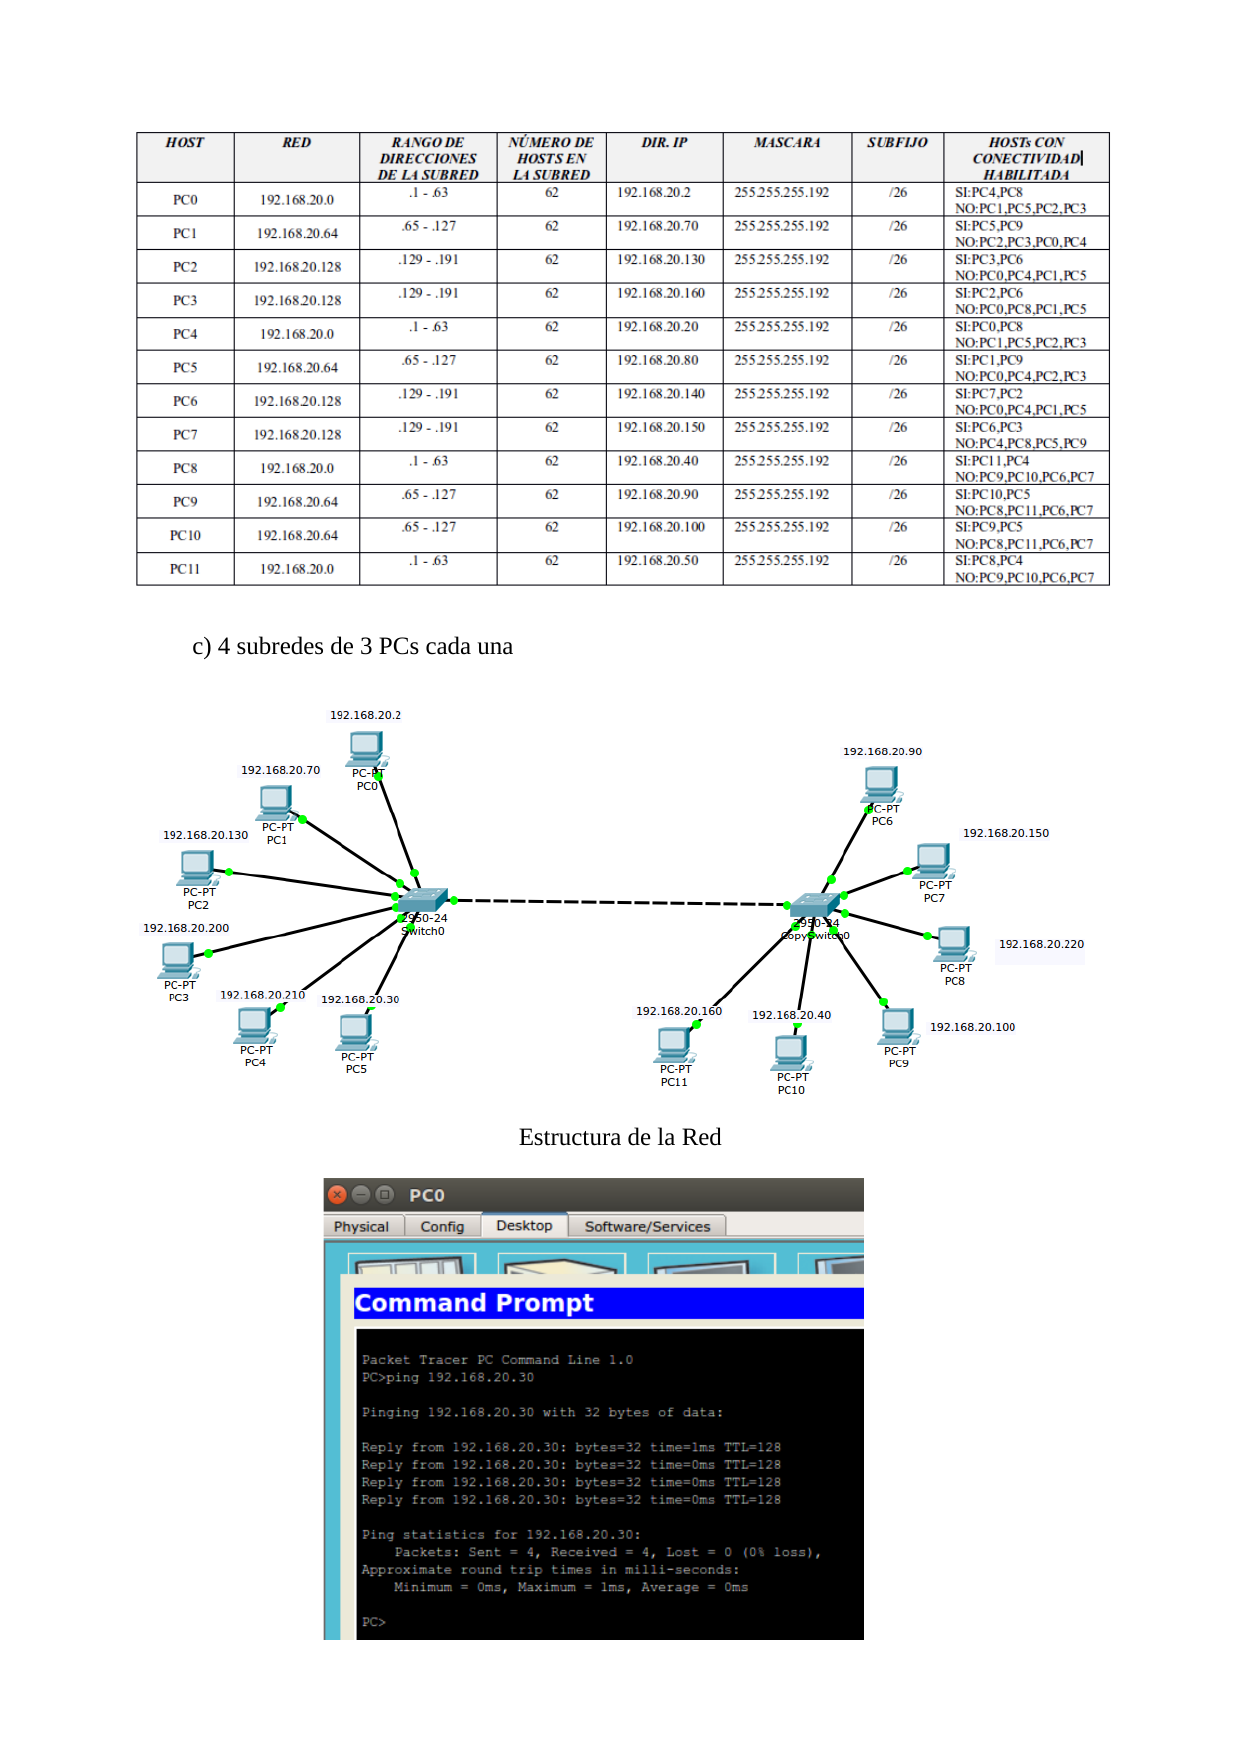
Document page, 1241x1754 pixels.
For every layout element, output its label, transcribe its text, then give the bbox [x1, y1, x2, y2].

list c) 4 subredes de 3 PCs cada una [118, 631, 1122, 660]
picture [323, 1178, 864, 1640]
picture [118, 688, 1123, 1123]
picture [118, 118, 1123, 603]
list Estructura de la Red [118, 1123, 1122, 1151]
